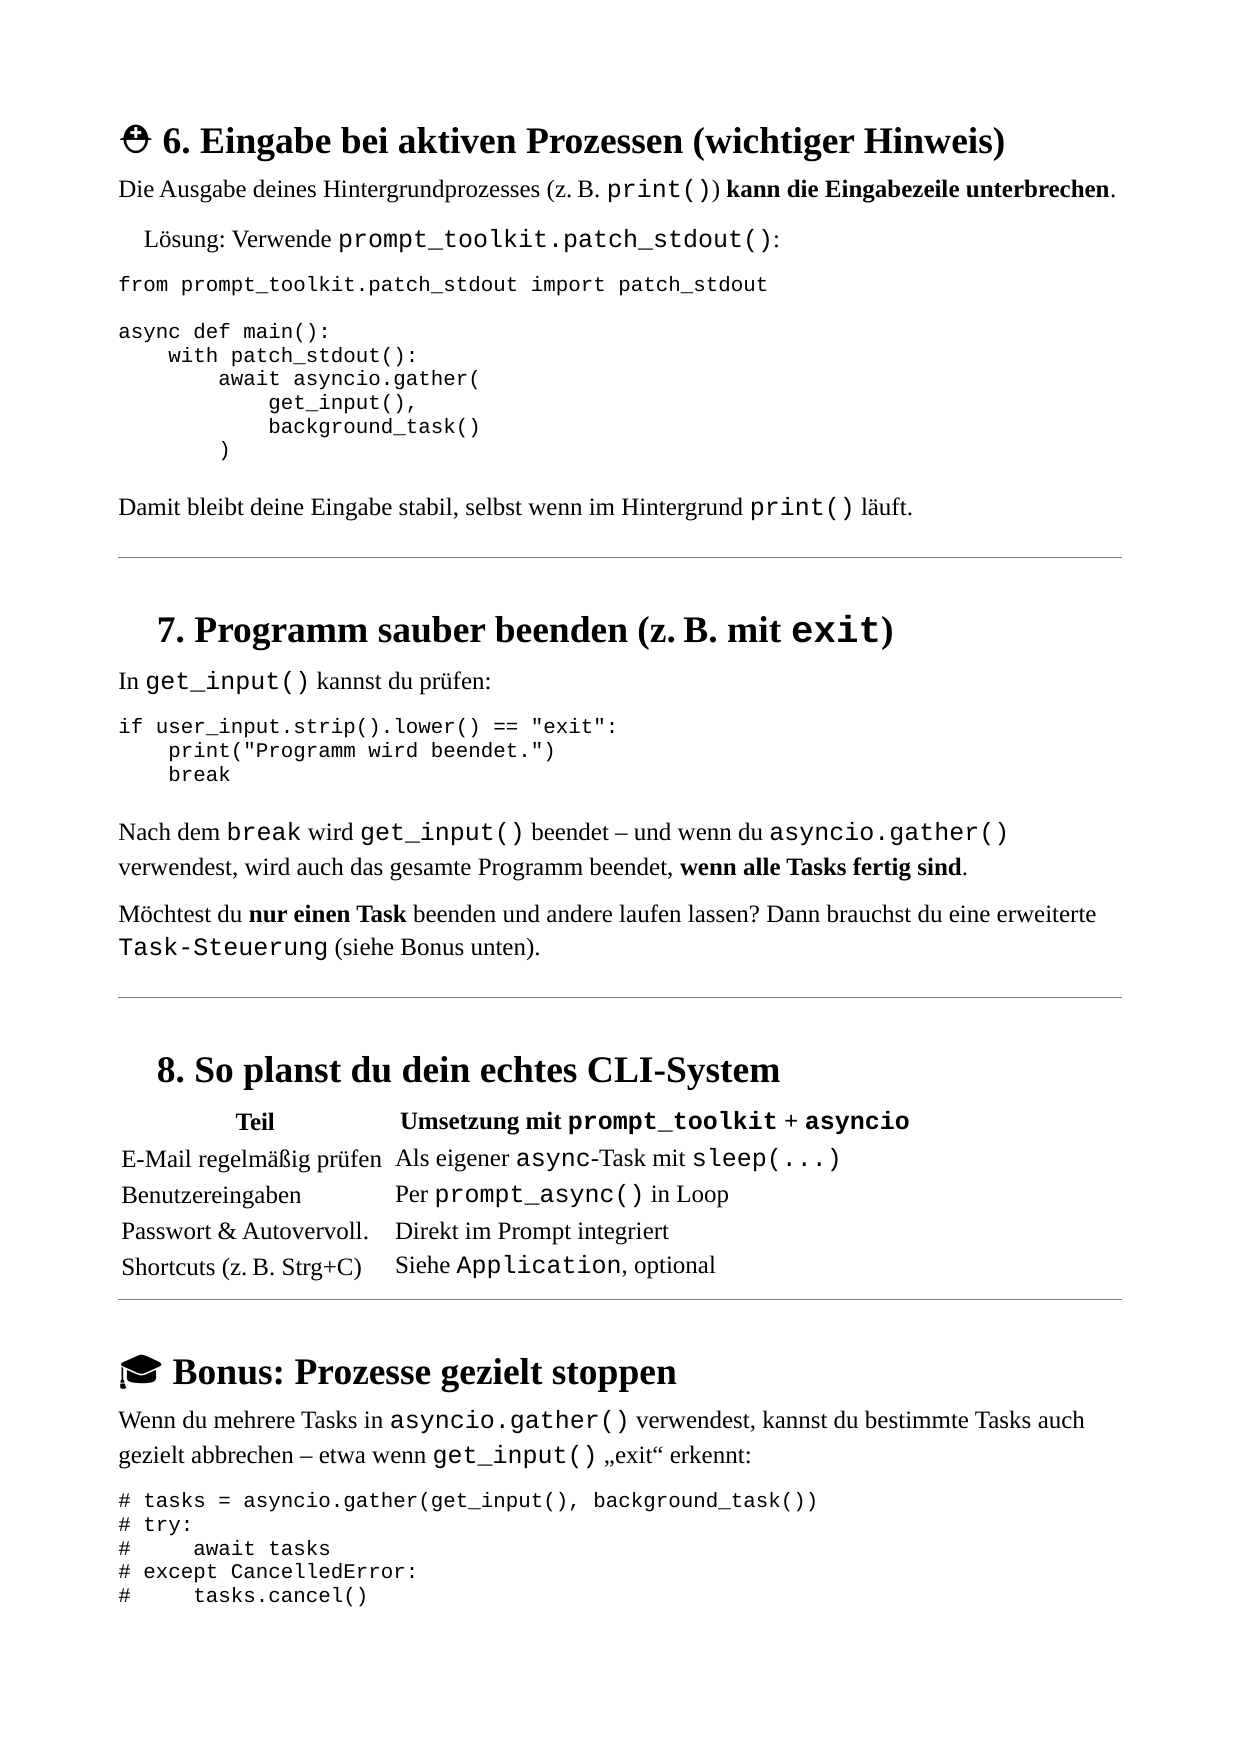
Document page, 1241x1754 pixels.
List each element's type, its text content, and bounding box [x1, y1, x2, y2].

text # tasks.cancel() [118, 1585, 1122, 1608]
table_cell Benutzereingaben [118, 1176, 392, 1213]
subtitle 🧱 8. So planst du dein echtes CLI-System [118, 1047, 1122, 1091]
table_cell Als eigener async-Task mit sleep(...) [392, 1140, 917, 1176]
text Damit bleibt deine Eingabe stabil, selbst wenn im Hintergrund print() läuft. [118, 492, 1122, 523]
text background_task() [118, 416, 1122, 439]
table_cell Per prompt_async() in Loop [392, 1176, 917, 1213]
text 💡 Lösung: Verwende prompt_toolkit.patch_stdout(): [118, 224, 1122, 254]
text async def main(): [118, 321, 1122, 345]
text await asyncio.gather( [118, 368, 1122, 392]
table_cell Direkt im Prompt integriert [392, 1213, 917, 1248]
text Die Ausgabe deines Hintergrundprozesses (z. B. print()) kann die Eingabezeile unterbrechen. [118, 174, 1122, 204]
text break [118, 763, 1122, 787]
table_cell Siehe Application, optional [392, 1248, 917, 1284]
text In get_input() kannst du prüfen: [118, 666, 1122, 697]
text Möchtest du nur einen Task beenden und andere laufen lassen? Dann brauchst du eine erweiterte Task-Steuerung (siehe Bonus unten). [118, 899, 1122, 963]
text # await tasks [118, 1537, 1122, 1561]
table_cell Passwort & Autovervoll. [118, 1213, 392, 1248]
table_header Umsetzung mit prompt_toolkit + asyncio [392, 1103, 917, 1140]
text from prompt_toolkit.patch_stdout import patch_stdout [118, 274, 1122, 297]
table_header Teil [118, 1103, 392, 1140]
text with patch_stdout(): [118, 345, 1122, 368]
text Nach dem break wird get_input() beendet – und wenn du asyncio.gather() verwendest, wird auch das gesamte Programm beendet, wenn alle Tasks fertig sind. [118, 817, 1122, 881]
subtitle ⛑ 6. Eingabe bei aktiven Prozessen (wichtiger Hinweis) [118, 118, 1122, 161]
text if user_input.strip().lower() == "exit": [118, 716, 1122, 740]
text # try: [118, 1514, 1122, 1537]
text # except CancelledError: [118, 1561, 1122, 1585]
subtitle 🛑 7. Programm sauber beenden (z. B. mit exit) [118, 607, 1122, 654]
text Wenn du mehrere Tasks in asyncio.gather() verwendest, kannst du bestimmte Tasks auch gezielt abbrechen – etwa wenn get_input() „exit“ erkennt: [118, 1405, 1122, 1471]
text print("Programm wird beendet.") [118, 740, 1122, 763]
table_cell E-Mail regelmäßig prüfen [118, 1140, 392, 1176]
text # tasks = asyncio.gather(get_input(), background_task()) [118, 1490, 1122, 1514]
subtitle 🎓 Bonus: Prozesse gezielt stoppen [118, 1349, 1122, 1393]
text ) [118, 439, 1122, 463]
table_cell Shortcuts (z. B. Strg+C) [118, 1248, 392, 1284]
text get_input(), [118, 392, 1122, 416]
